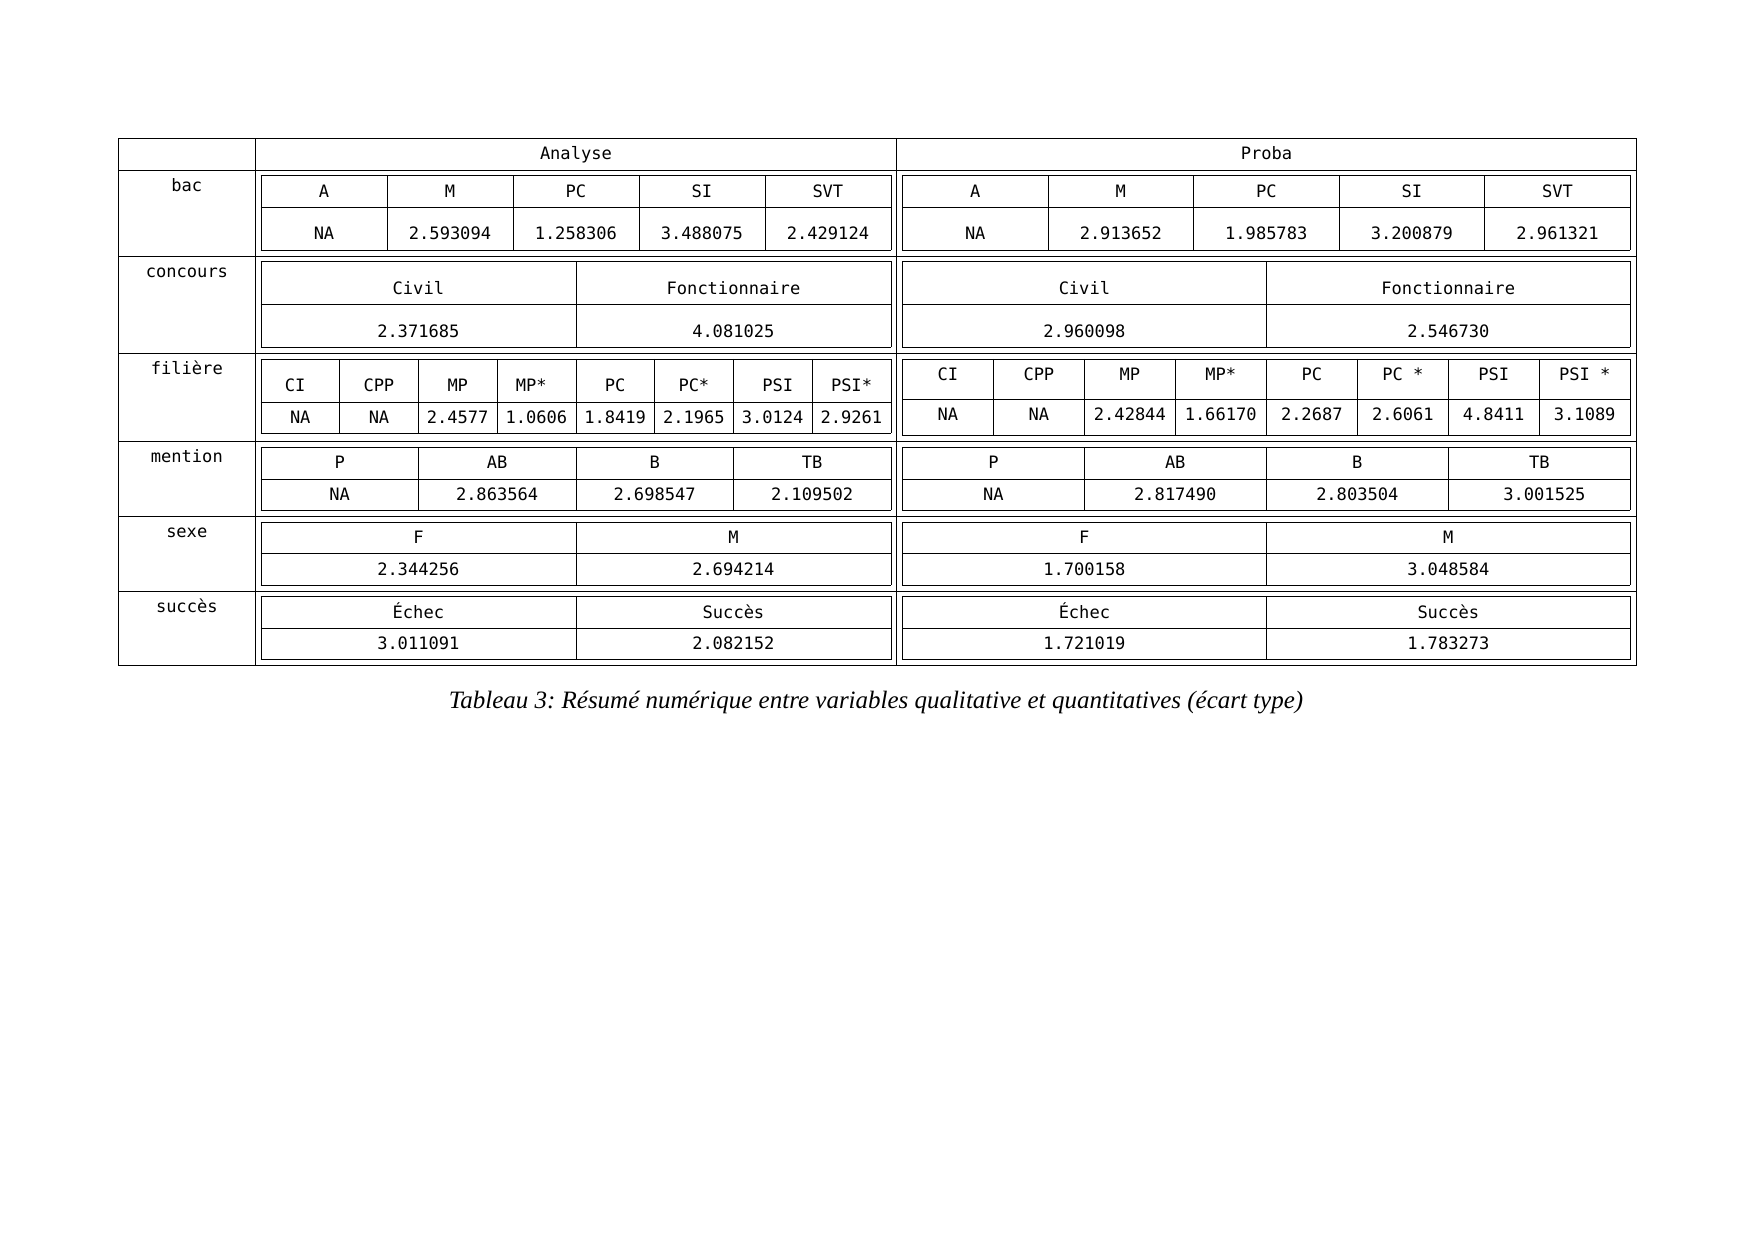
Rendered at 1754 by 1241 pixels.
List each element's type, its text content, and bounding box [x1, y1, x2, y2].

table_cell [897, 592, 1636, 665]
table_cell 3.048584 [1267, 554, 1630, 585]
table_cell 1.66170 [1176, 400, 1266, 435]
table_cell 2.344256 [262, 554, 576, 585]
table_header P [262, 448, 418, 478]
table_cell NA [262, 480, 418, 510]
table_cell [897, 171, 1636, 256]
table_header PC [1194, 176, 1339, 207]
table_cell NA [262, 403, 339, 433]
table_header AB [419, 448, 576, 478]
table_cell 2.1965 [655, 403, 733, 433]
table_header PC [577, 360, 654, 402]
table_header AB [1085, 448, 1266, 478]
table_header M [1267, 523, 1630, 553]
table_header Civil [903, 262, 1266, 304]
table_cell succès [119, 592, 255, 665]
table_header CI [262, 360, 339, 402]
table_cell 1.258306 [514, 208, 639, 249]
table_header TB [1449, 448, 1630, 478]
table_header MP* [1176, 360, 1266, 399]
table_cell 2.694214 [577, 554, 891, 585]
table_cell 1.8419 [577, 403, 654, 433]
table_cell sexe [119, 517, 255, 591]
table_header M [388, 176, 513, 207]
table_header PSI [734, 360, 812, 402]
table_cell 2.698547 [577, 480, 733, 510]
table_header PSI* [813, 360, 891, 402]
table_header Fonctionnaire [577, 262, 891, 304]
table_cell [897, 442, 1636, 516]
table_header B [1267, 448, 1448, 478]
table_cell 2.429124 [766, 208, 891, 249]
table_cell [256, 517, 896, 591]
table_cell 2.2687 [1267, 400, 1357, 435]
table_header PSI [1449, 360, 1539, 399]
table_header P [903, 448, 1084, 478]
table_cell NA [903, 480, 1084, 510]
table_cell 2.6061 [1358, 400, 1448, 435]
table_cell 2.913652 [1049, 208, 1193, 249]
table_header SVT [766, 176, 891, 207]
table_cell 2.109502 [734, 480, 891, 510]
table_header Échec [262, 597, 576, 628]
table_header PC [1267, 360, 1357, 399]
table_cell 2.593094 [388, 208, 513, 249]
table_cell 1.783273 [1267, 629, 1630, 659]
table_cell bac [119, 171, 255, 256]
table_cell 1.721019 [903, 629, 1266, 659]
table_header Succès [577, 597, 891, 628]
table_cell 2.803504 [1267, 480, 1448, 510]
table_cell [897, 257, 1636, 353]
table_cell 3.1089 [1540, 400, 1630, 435]
table_header Succès [1267, 597, 1630, 628]
table_cell 2.9261 [813, 403, 891, 433]
table_cell [897, 517, 1636, 591]
table_cell 1.985783 [1194, 208, 1339, 249]
table_header B [577, 448, 733, 478]
table_cell [256, 592, 896, 665]
table_header CI [903, 360, 993, 399]
table_header SI [1340, 176, 1484, 207]
table_cell NA [903, 208, 1048, 249]
table_cell 1.0606 [498, 403, 576, 433]
table_header CPP [994, 360, 1084, 399]
table_cell NA [340, 403, 418, 433]
table_cell [256, 354, 896, 441]
table_header MP* [498, 360, 576, 402]
table_header Échec [903, 597, 1266, 628]
table_cell 3.011091 [262, 629, 576, 659]
table_header CPP [340, 360, 418, 402]
table_cell 3.0124 [734, 403, 812, 433]
table_header A [903, 176, 1048, 207]
text Tableau 3: Résumé numérique entre variables qualitative et quantitatives (écart type) [118, 685, 1636, 714]
table_header M [1049, 176, 1193, 207]
table_cell 2.42844 [1085, 400, 1175, 435]
table_cell NA [994, 400, 1084, 435]
table_cell filière [119, 354, 255, 441]
table_cell 2.546730 [1267, 305, 1630, 347]
table_cell 1.700158 [903, 554, 1266, 585]
table_cell 2.863564 [419, 480, 576, 510]
table_header Fonctionnaire [1267, 262, 1630, 304]
table_header MP [1085, 360, 1175, 399]
table_cell concours [119, 257, 255, 353]
table_cell 2.4577 [419, 403, 497, 433]
table_cell 4.8411 [1449, 400, 1539, 435]
table_cell 4.081025 [577, 305, 891, 347]
table_cell [897, 354, 1636, 441]
table_header Civil [262, 262, 576, 304]
table_header SI [640, 176, 765, 207]
table_cell [256, 257, 896, 353]
table_cell 3.200879 [1340, 208, 1484, 249]
table_header M [577, 523, 891, 553]
table_header Analyse [256, 139, 896, 169]
table_cell [256, 171, 896, 256]
table_cell NA [903, 400, 993, 435]
table_cell 2.817490 [1085, 480, 1266, 510]
table_header PSI * [1540, 360, 1630, 399]
table_header PC* [655, 360, 733, 402]
table_header [119, 139, 255, 169]
table_cell 2.960098 [903, 305, 1266, 347]
table_header MP [419, 360, 497, 402]
table_cell 2.371685 [262, 305, 576, 347]
table_cell [256, 442, 896, 516]
table_header TB [734, 448, 891, 478]
table_header F [262, 523, 576, 553]
table_header PC [514, 176, 639, 207]
table_cell 2.961321 [1485, 208, 1630, 249]
table_header Proba [897, 139, 1636, 169]
table_header SVT [1485, 176, 1630, 207]
table_header PC * [1358, 360, 1448, 399]
table_header A [262, 176, 387, 207]
table_cell 3.488075 [640, 208, 765, 249]
table_cell 2.082152 [577, 629, 891, 659]
table_cell mention [119, 442, 255, 516]
table_cell NA [262, 208, 387, 249]
table_cell 3.001525 [1449, 480, 1630, 510]
table_header F [903, 523, 1266, 553]
